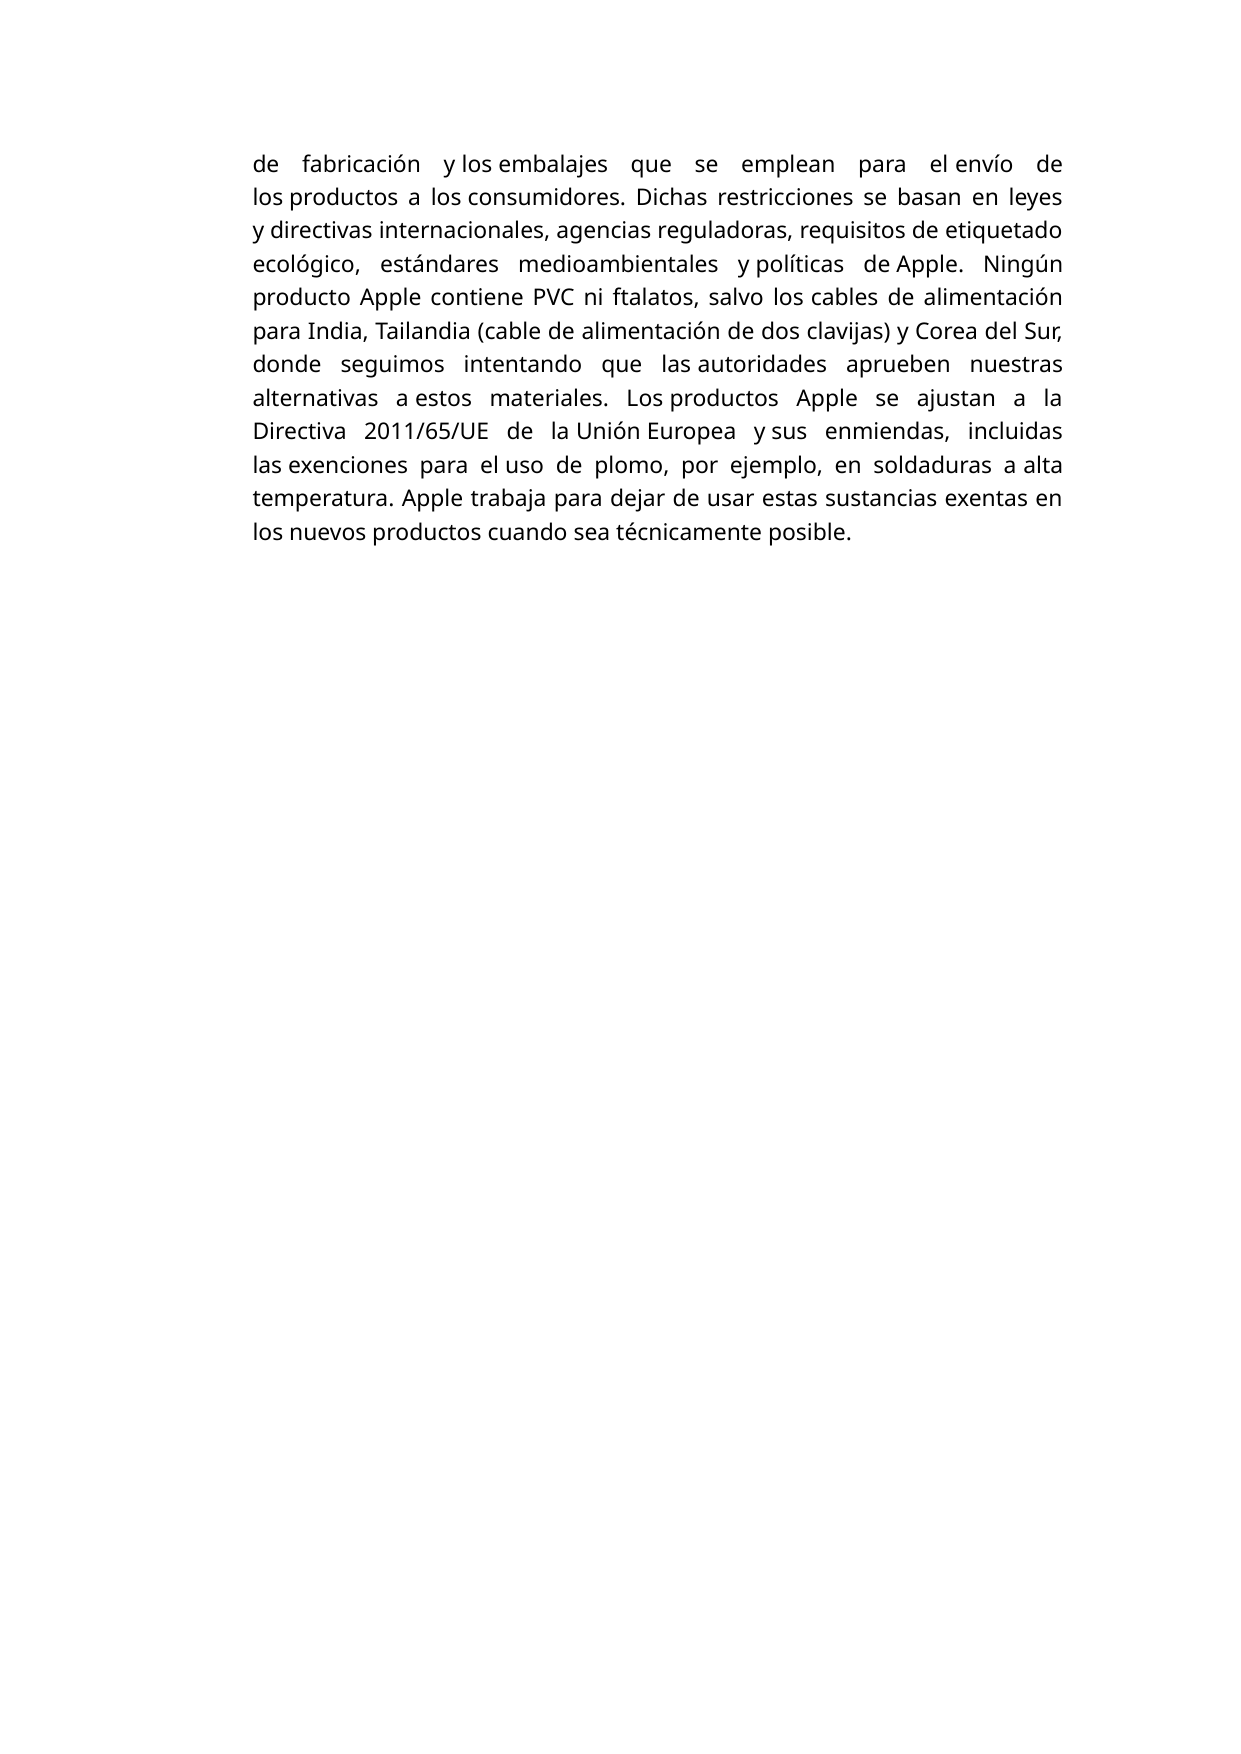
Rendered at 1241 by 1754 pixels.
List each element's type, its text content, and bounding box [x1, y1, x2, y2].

list de fabricación y los embalajes que se emplean para el envío de los productos a los consumidores. Dichas restricciones se basan en leyes y directivas internacionales, agencias reguladoras, requisitos de etiquetado ecológico, estándares medio­ambientales y políticas de Apple. Ningún producto Apple contiene PVC ni ftalatos, salvo los cables de alimentación para India, Tailandia (cable de alimentación de dos clavijas) y Corea del Sur, donde seguimos intentando que las autoridades aprueben nuestras alternativas a estos materiales. Los productos Apple se ajustan a la Directiva 2011/65/UE de la Unión Europea y sus enmiendas, incluidas las exenciones para el uso de plomo, por ejemplo, en soldaduras a alta temperatura. Apple trabaja para dejar de usar estas sustancias exentas en los nuevos productos cuando sea técnicamente posible. [215, 148, 1063, 547]
